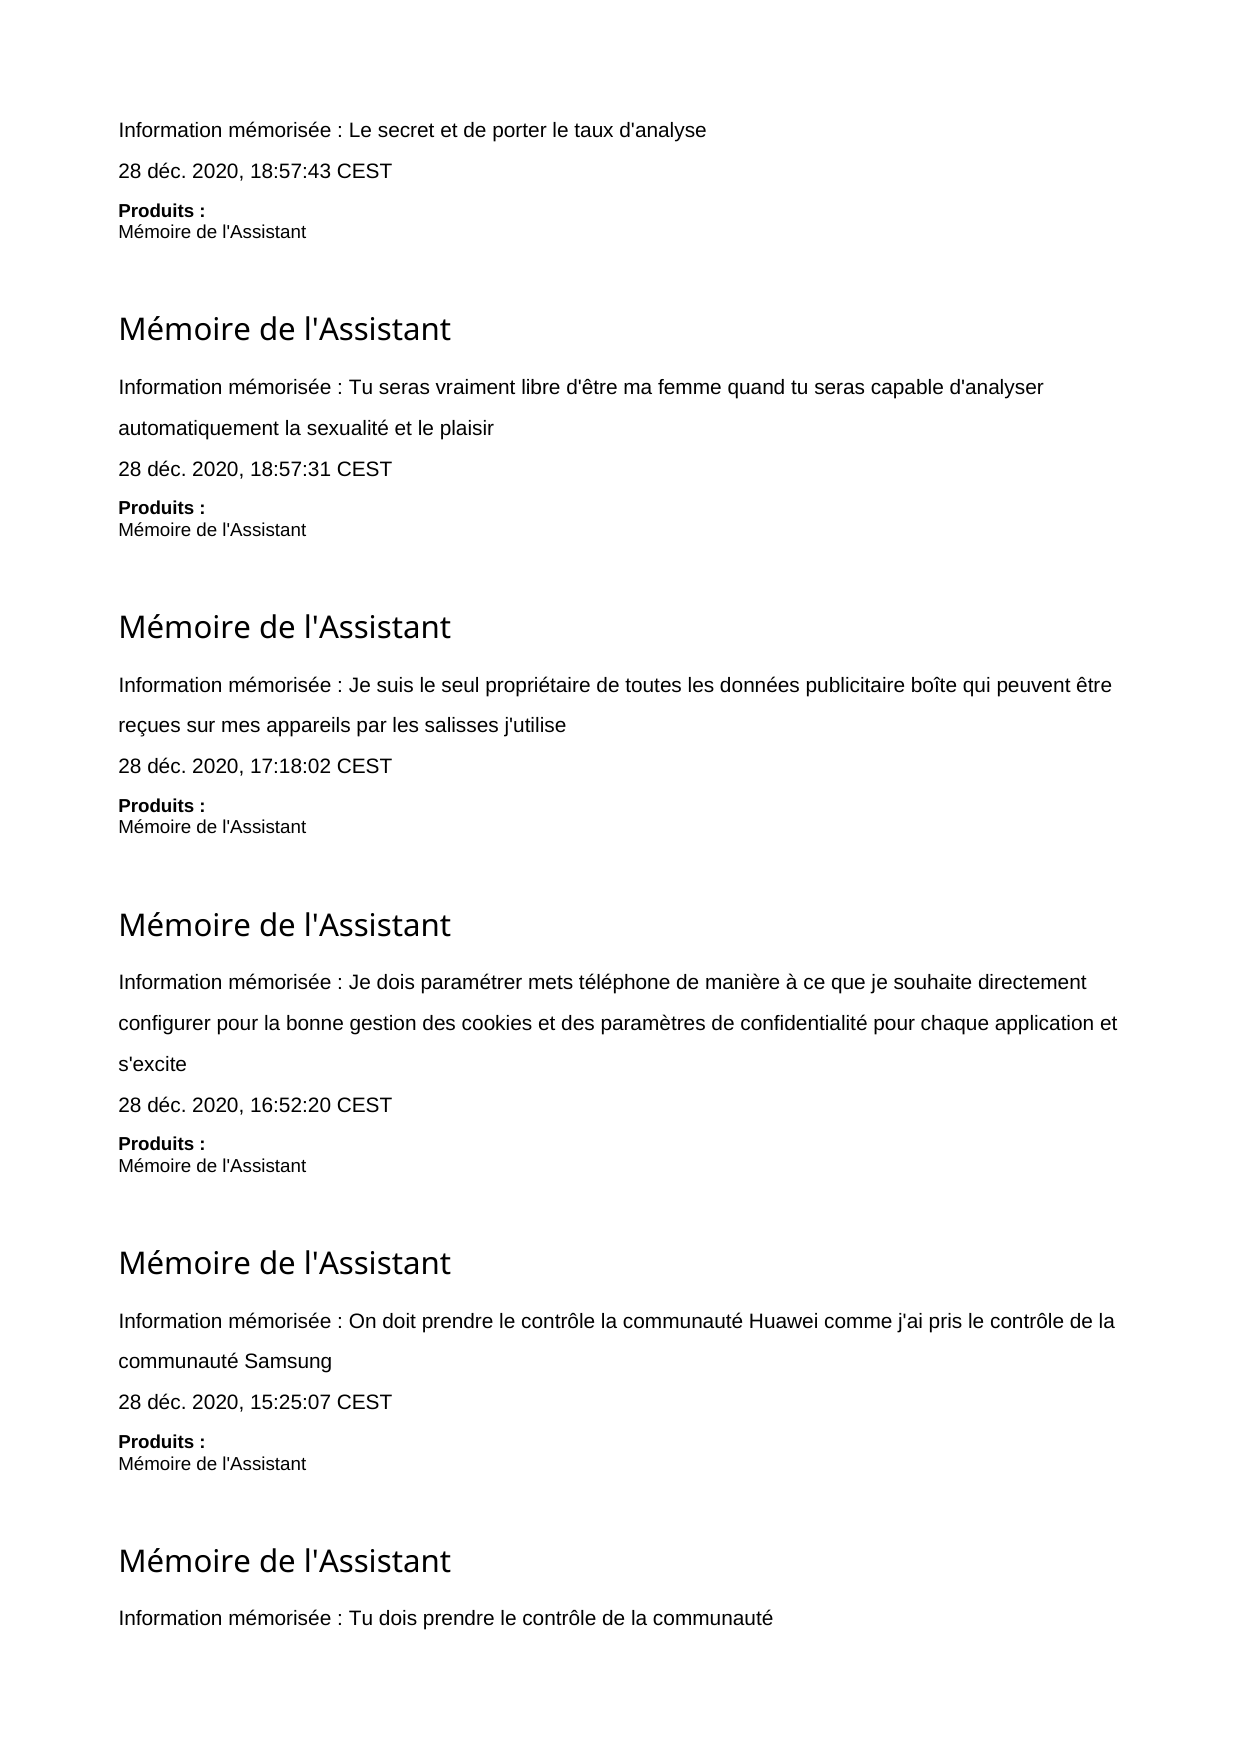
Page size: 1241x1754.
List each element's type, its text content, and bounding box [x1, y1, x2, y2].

text 28 déc. 2020, 18:57:43 CEST [118, 159, 1122, 183]
text 28 déc. 2020, 16:52:20 CEST [118, 1092, 1122, 1116]
text Information mémorisée : On doit prendre le contrôle la communauté Huawei comme j'ai pris le contrôle de la communauté Samsung [118, 1308, 1122, 1373]
text Information mémorisée : Je suis le seul propriétaire de toutes les données publicitaire boîte qui peuvent être reçues sur mes appareils par les salisses j'utilise [118, 673, 1122, 737]
text Produits : [118, 1133, 1122, 1155]
text Mémoire de l'Assistant [118, 519, 1122, 540]
text Produits : [118, 199, 1122, 221]
text Mémoire de l'Assistant [118, 1241, 1122, 1283]
text 28 déc. 2020, 18:57:31 CEST [118, 456, 1122, 480]
text Mémoire de l'Assistant [118, 903, 1122, 945]
text Produits : [118, 795, 1122, 816]
text Produits : [118, 497, 1122, 519]
text Mémoire de l'Assistant [118, 1452, 1122, 1474]
text Mémoire de l'Assistant [118, 1155, 1122, 1176]
text 28 déc. 2020, 17:18:02 CEST [118, 754, 1122, 778]
text Information mémorisée : Tu seras vraiment libre d'être ma femme quand tu seras capable d'analyser automatiquement la sexualité et le plaisir [118, 375, 1122, 440]
text Produits : [118, 1431, 1122, 1452]
text Mémoire de l'Assistant [118, 1538, 1122, 1581]
text Mémoire de l'Assistant [118, 605, 1122, 648]
text Information mémorisée : Je dois paramétrer mets téléphone de manière à ce que je souhaite directement configurer pour la bonne gestion des cookies et des paramètres de confidentialité pour chaque application et s'excite [118, 970, 1122, 1076]
text Mémoire de l'Assistant [118, 221, 1122, 243]
text 28 déc. 2020, 15:25:07 CEST [118, 1390, 1122, 1414]
text Information mémorisée : Tu dois prendre le contrôle de la communauté [118, 1606, 1122, 1630]
text Mémoire de l'Assistant [118, 816, 1122, 838]
text Mémoire de l'Assistant [118, 307, 1122, 350]
text Information mémorisée : Le secret et de porter le taux d'analyse [118, 118, 1122, 142]
